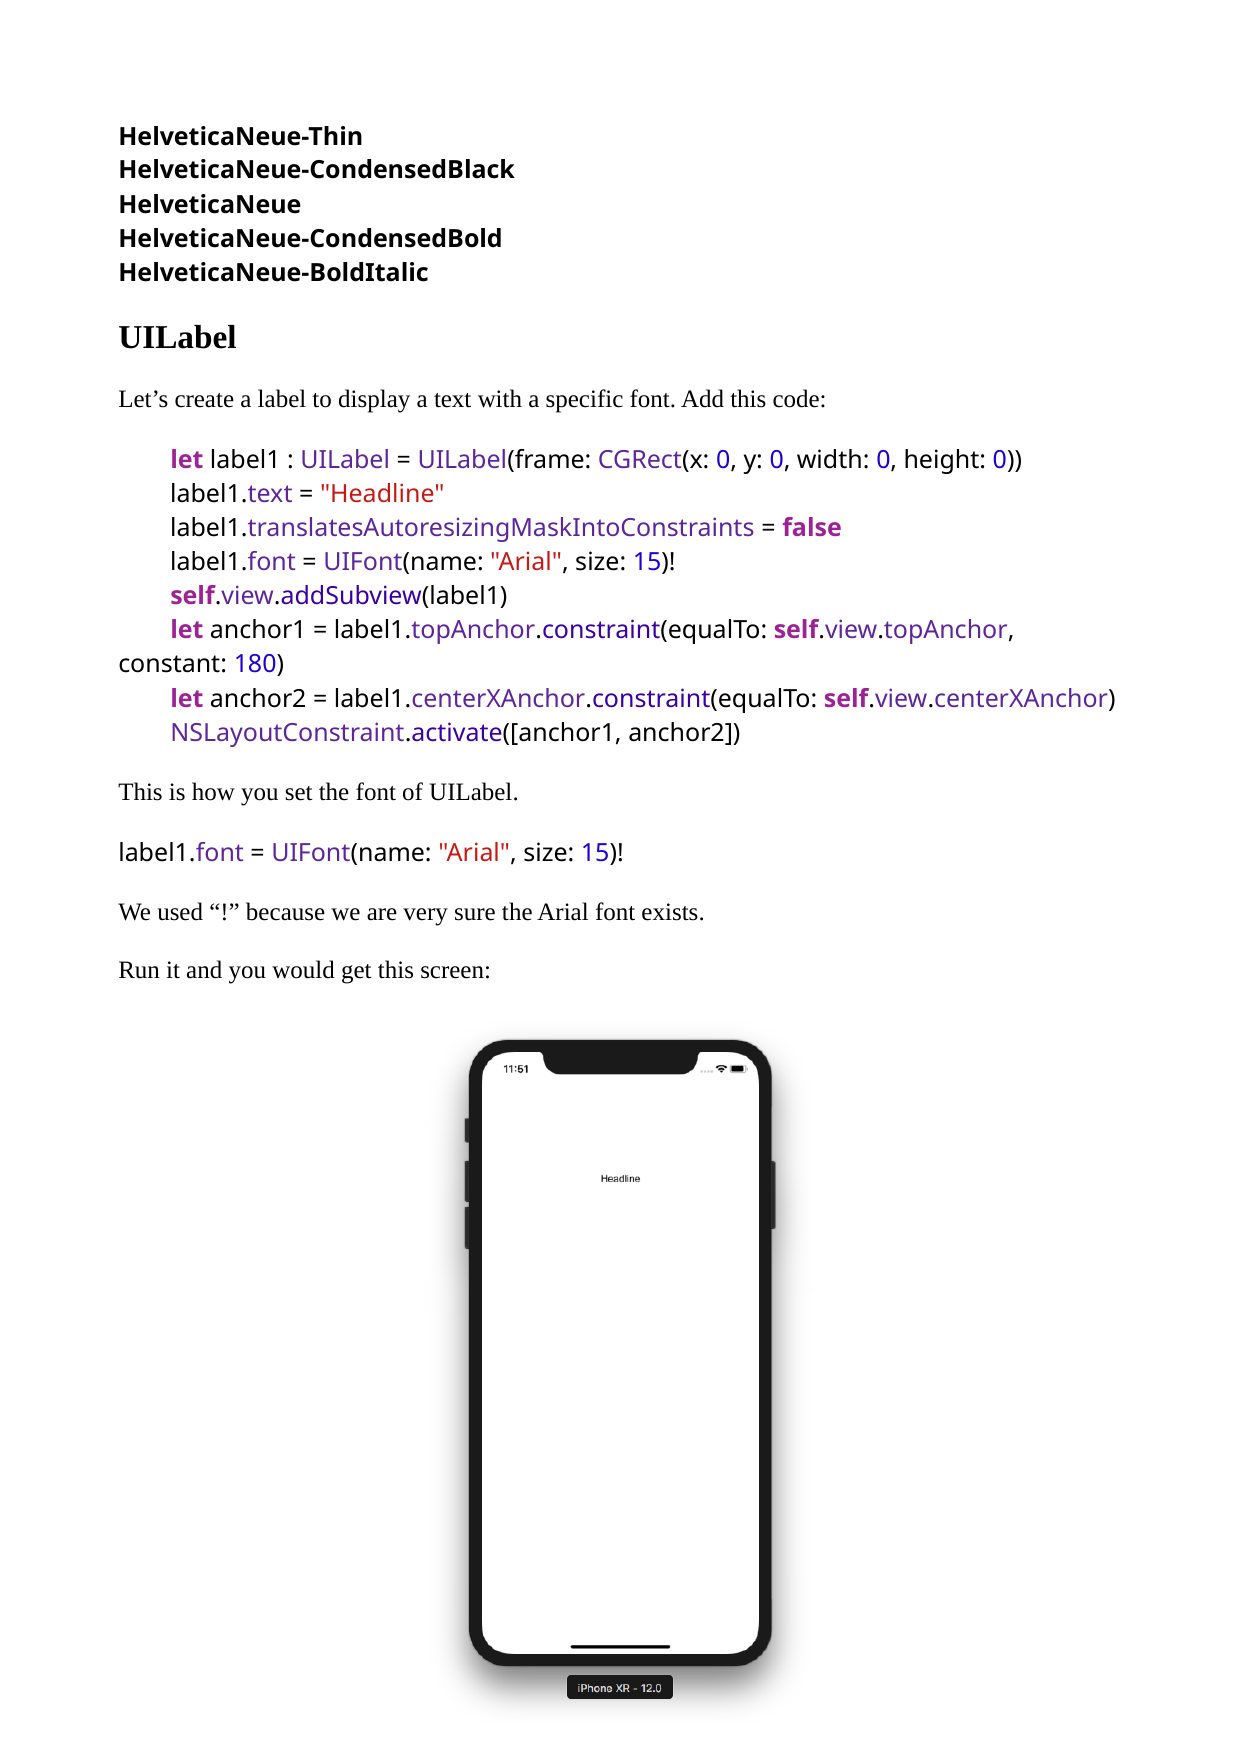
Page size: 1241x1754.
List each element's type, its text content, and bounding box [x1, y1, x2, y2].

text HelveticaNeue-Thin [118, 118, 1122, 152]
text UILabel [118, 317, 1122, 356]
text label1.text = "Headline" [118, 476, 1122, 510]
text HelveticaNeue-BoldItalic [118, 254, 1122, 288]
text self.view.addSubview(label1) [118, 578, 1122, 612]
text let anchor2 = label1.centerXAnchor.constraint(equalTo: self.view.centerXAnchor) [118, 680, 1122, 714]
text We used “!” because we are very sure the Arial font exists. [118, 897, 1122, 926]
text This is how you set the font of UILabel. [118, 777, 1122, 806]
text HelveticaNeue-CondensedBlack [118, 152, 1122, 186]
text label1.font = UIFont(name: "Arial", size: 15)! [118, 834, 1122, 869]
text HelveticaNeue-CondensedBold [118, 220, 1122, 254]
text Let’s create a label to display a text with a specific font. Add this code: [118, 384, 1122, 413]
text NSLayoutConstraint.activate([anchor1, anchor2]) [118, 714, 1122, 748]
text Run it and you would get this screen: [118, 955, 1122, 984]
picture [415, 1012, 825, 1733]
text label1.font = UIFont(name: "Arial", size: 15)! [118, 544, 1122, 578]
text HelveticaNeue [118, 186, 1122, 220]
text let label1 : UILabel = UILabel(frame: CGRect(x: 0, y: 0, width: 0, height: 0)) [118, 442, 1122, 476]
text let anchor1 = label1.topAnchor.constraint(equalTo: self.view.topAnchor, constant: 180) [118, 612, 1122, 680]
text label1.translatesAutoresizingMaskIntoConstraints = false [118, 510, 1122, 544]
